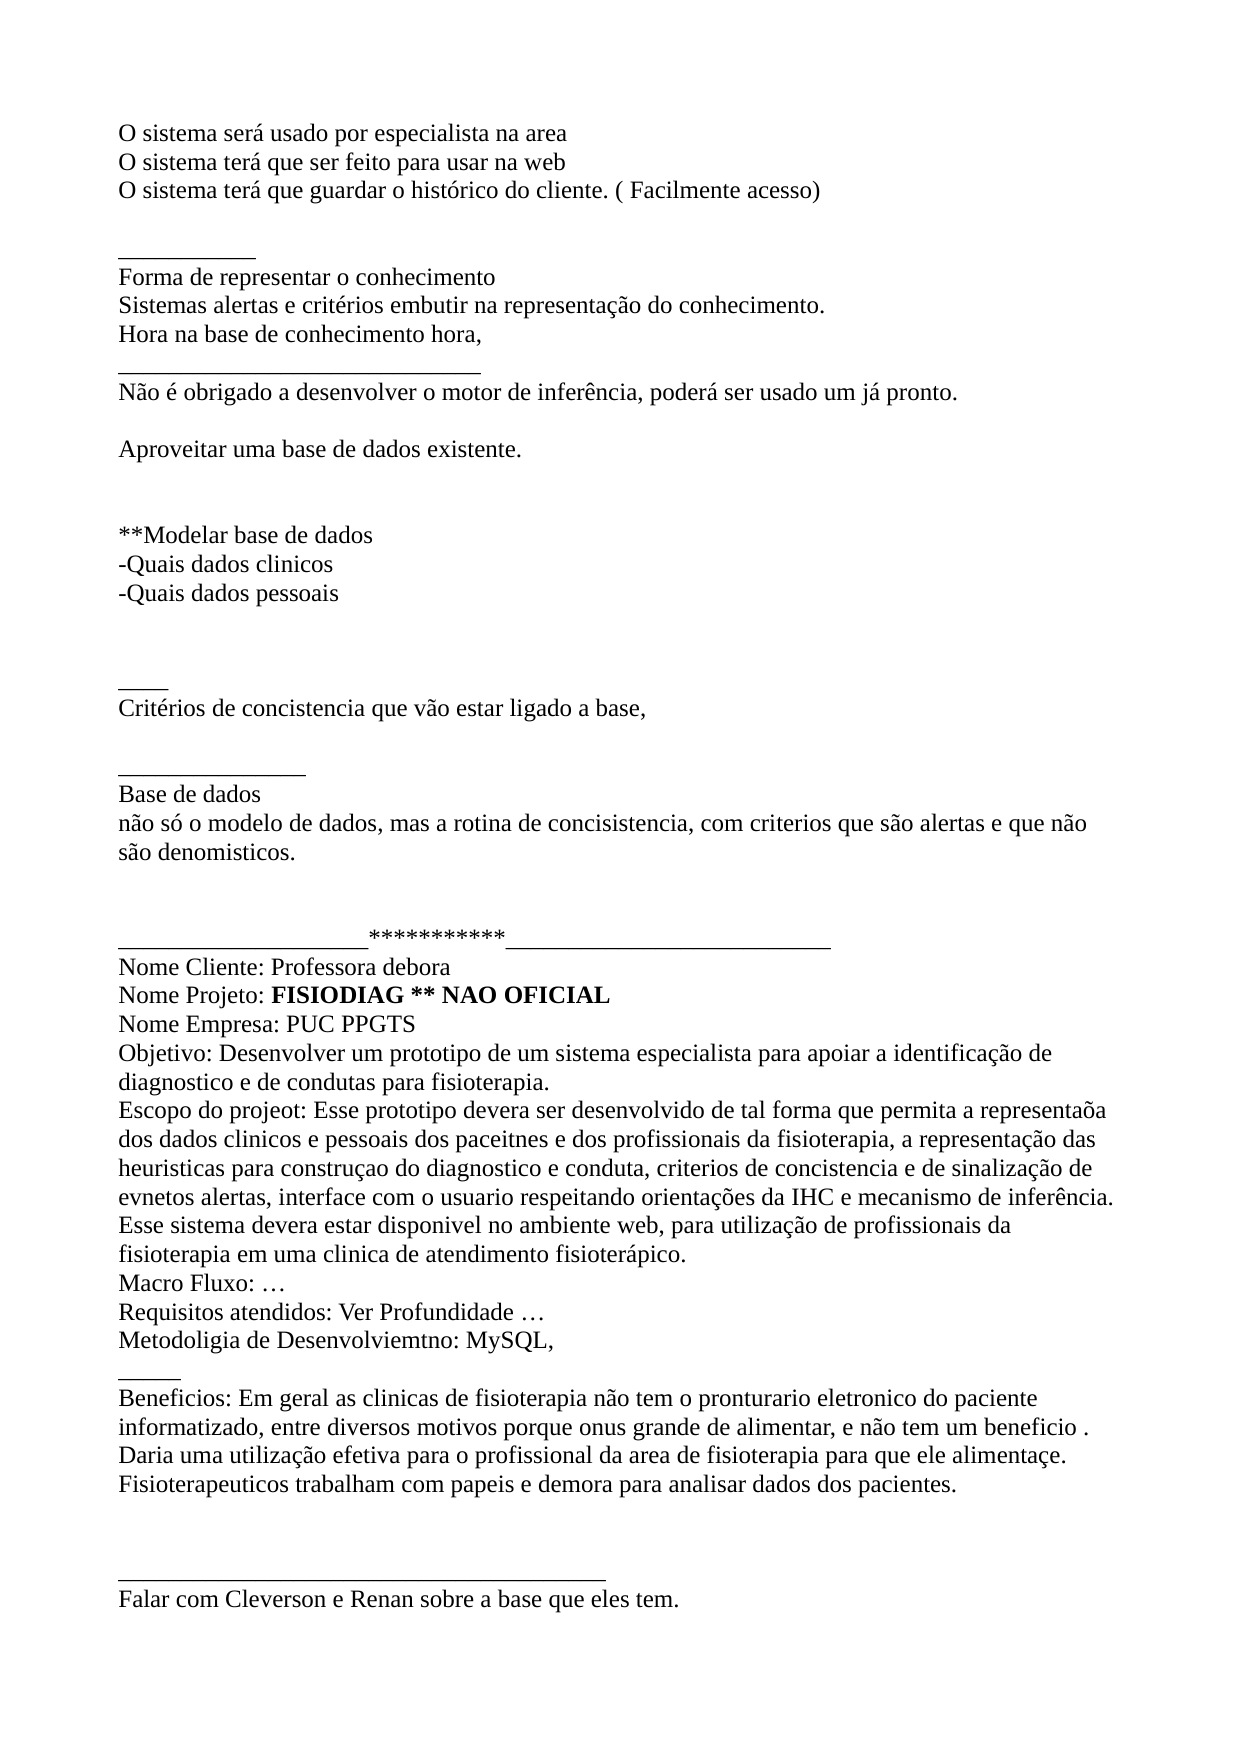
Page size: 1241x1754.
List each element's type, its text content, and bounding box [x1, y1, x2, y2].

text Esse sistema devera estar disponivel no ambiente web, para utilização de profissionais da fisioterapia em uma clinica de atendimento fisioterápico. [118, 1211, 1122, 1268]
text _______________________________________ Falar com Cleverson e Renan sobre a base que eles tem. [118, 1556, 1122, 1613]
text Hora na base de conhecimento hora, [118, 319, 1122, 348]
text ___________ Forma de representar o conhecimento [118, 233, 1122, 291]
text Macro Fluxo: … Requisitos atendidos: Ver Profundidade … Metodoligia de Desenvolviemtno: MySQL, [118, 1268, 1122, 1354]
text -Quais dados pessoais [118, 578, 1122, 607]
text O sistema será usado por especialista na area [118, 118, 1122, 147]
text _______________ Base de dados [118, 751, 1122, 808]
text Escopo do projeot: Esse prototipo devera ser desenvolvido de tal forma que permita a representaõa dos dados clinicos e pessoais dos paceitnes e dos profissionais da fisioterapia, a representação das heuristicas para construçao do diagnostico e conduta, criterios de concistencia e de sinalização de evnetos alertas, interface com o usuario respeitando orientações da IHC e mecanismo de inferência. [118, 1096, 1122, 1211]
text não só o modelo de dados, mas a rotina de concisistencia, com criterios que são alertas e que não são denomisticos. [118, 808, 1122, 866]
text O sistema terá que guardar o histórico do cliente. ( Facilmente acesso) [118, 176, 1122, 204]
text Nome Empresa: PUC PPGTS [118, 1009, 1122, 1038]
text ____________________***********__________________________ Nome Cliente: Professora debora [118, 923, 1122, 981]
text Nome Projeto: FISIODIAG ** NAO OFICIAL [118, 981, 1122, 1009]
text -Quais dados clinicos [118, 549, 1122, 578]
text Objetivo: Desenvolver um prototipo de um sistema especialista para apoiar a identificação de diagnostico e de condutas para fisioterapia. [118, 1038, 1122, 1096]
text Aproveitar uma base de dados existente. [118, 434, 1122, 463]
text _____ Beneficios: Em geral as clinicas de fisioterapia não tem o pronturario eletronico do paciente informatizado, entre diversos motivos porque onus grande de alimentar, e não tem um beneficio . [118, 1354, 1122, 1441]
text ____ Critérios de concistencia que vão estar ligado a base, [118, 664, 1122, 722]
text **Modelar base de dados [118, 521, 1122, 549]
text Daria uma utilização efetiva para o profissional da area de fisioterapia para que ele alimentaçe. [118, 1441, 1122, 1469]
text O sistema terá que ser feito para usar na web [118, 147, 1122, 176]
text Sistemas alertas e critérios embutir na representação do conhecimento. [118, 291, 1122, 319]
text _____________________________ Não é obrigado a desenvolver o motor de inferência, poderá ser usado um já pronto. [118, 348, 1122, 406]
text Fisioterapeuticos trabalham com papeis e demora para analisar dados dos pacientes. [118, 1469, 1122, 1498]
